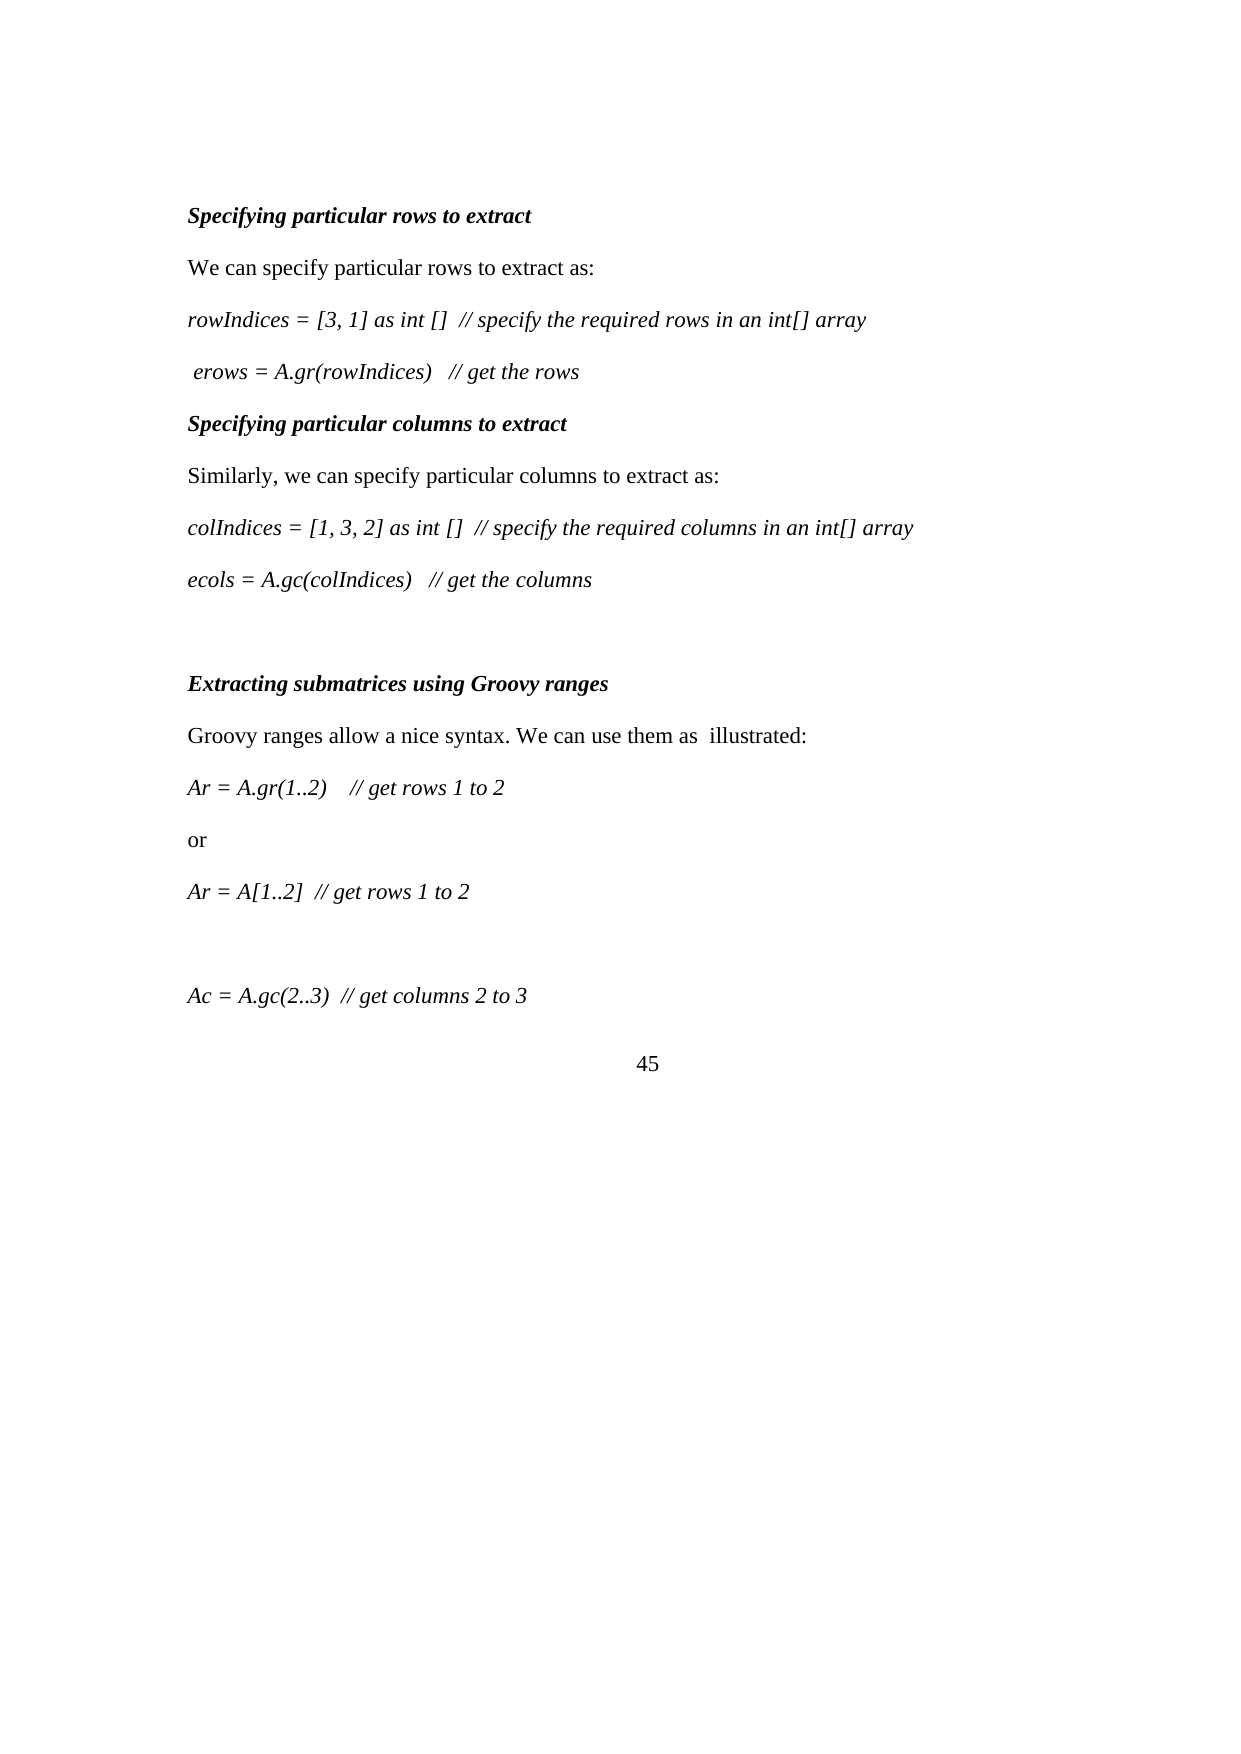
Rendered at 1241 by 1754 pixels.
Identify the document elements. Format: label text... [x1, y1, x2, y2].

text Specifying particular rows to extract [187, 202, 1108, 228]
text colIndices = [1, 3, 2] as int [] // specify the required columns in an int[] array [187, 514, 1108, 540]
text Specifying particular columns to extract [187, 410, 1108, 436]
text Ar = A[1..2] // get rows 1 to 2 [187, 878, 1108, 904]
text We can specify particular rows to extract as: [187, 254, 1108, 280]
text rowIndices = [3, 1] as int [] // specify the required rows in an int[] array [187, 306, 1108, 332]
text Groovy ranges allow a nice syntax. We can use them as illustrated: [187, 722, 1108, 748]
text or [187, 826, 1108, 852]
text erows = A.gr(rowIndices) // get the rows [187, 358, 1108, 384]
text Ac = A.gc(2..3) // get columns 2 to 3 [187, 982, 1108, 1008]
text Ar = A.gr(1..2) // get rows 1 to 2 [187, 774, 1108, 800]
text ecols = A.gc(colIndices) // get the columns [187, 566, 1108, 592]
text Similarly, we can specify particular columns to extract as: [187, 462, 1108, 488]
text Extracting submatrices using Groovy ranges [187, 670, 1108, 696]
